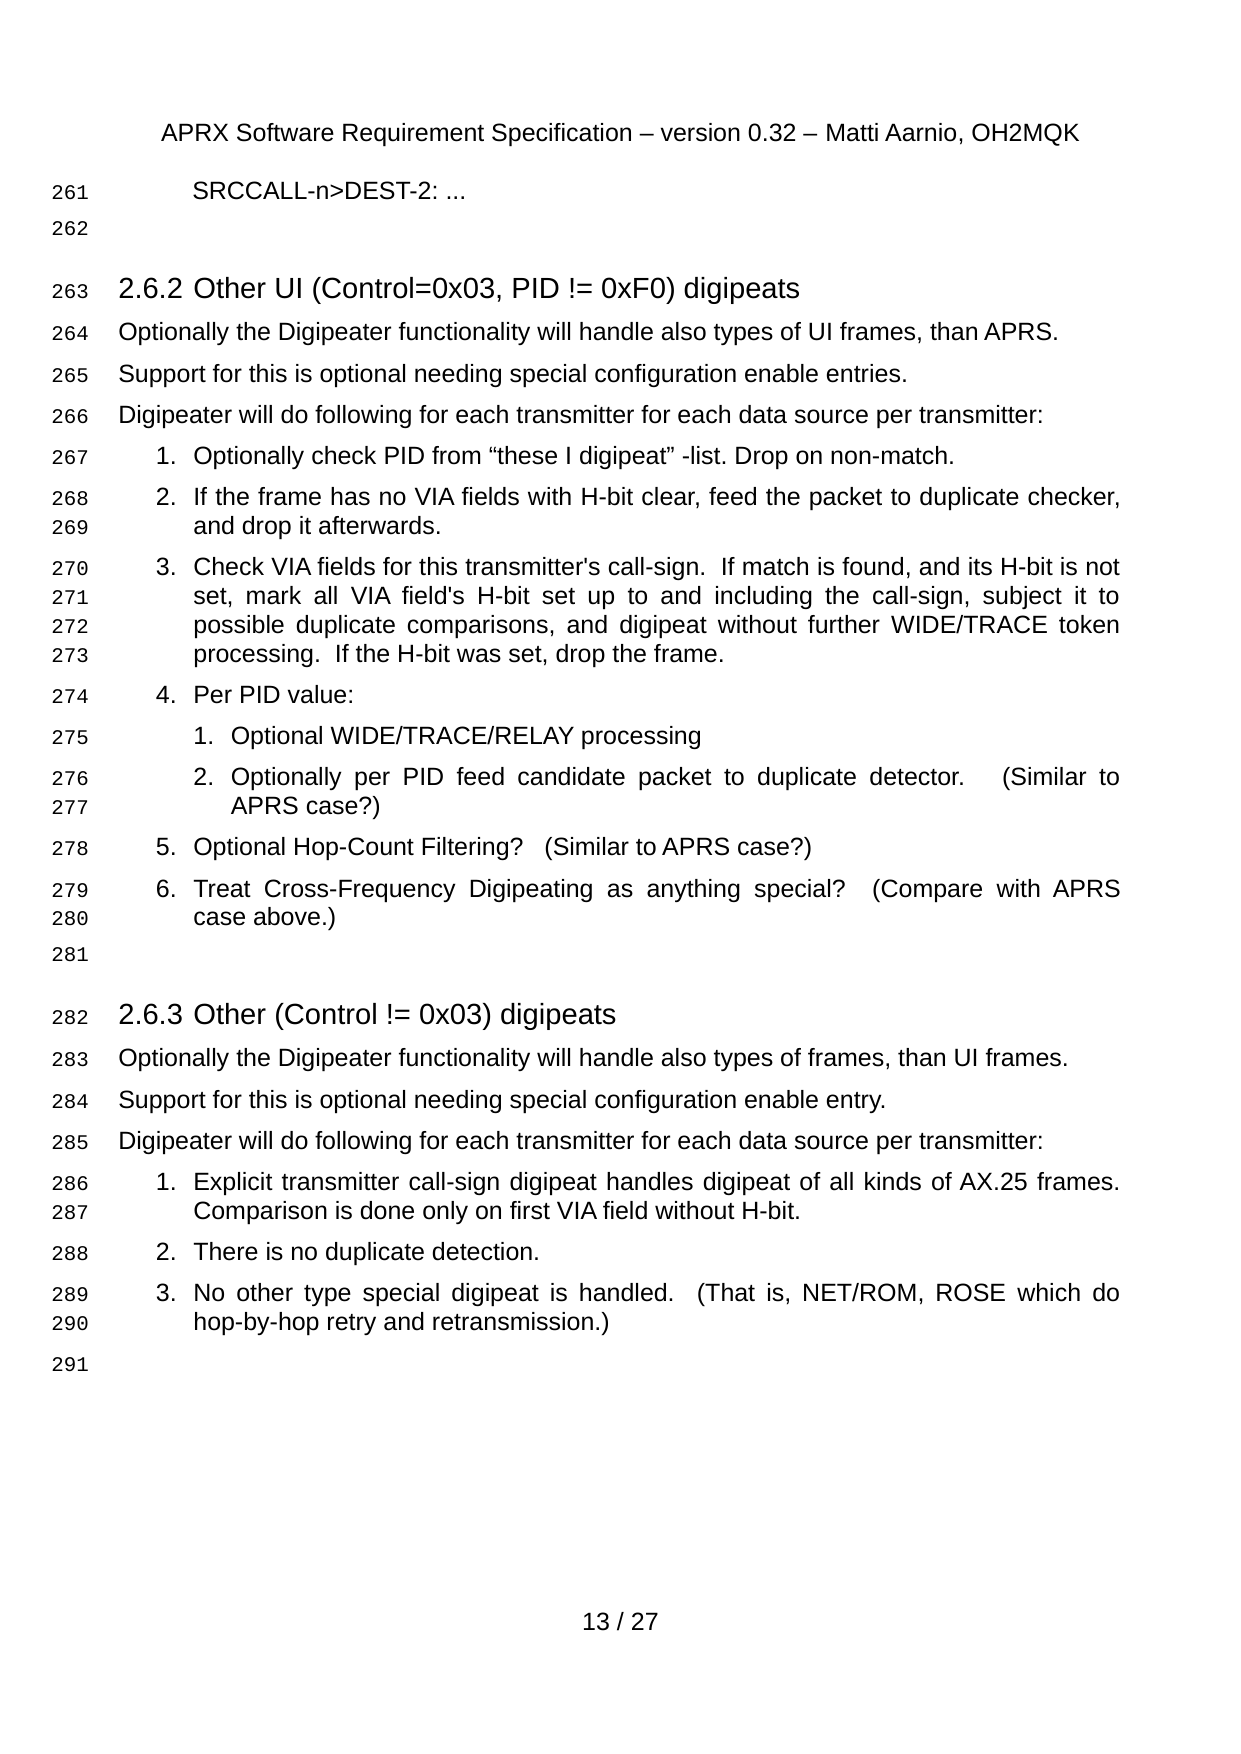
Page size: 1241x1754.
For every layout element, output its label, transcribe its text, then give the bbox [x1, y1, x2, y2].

list Optional WIDE/TRACE/RELAY processing [193, 721, 1122, 750]
text SRCCALL-n>DEST-2: ... [118, 176, 1122, 205]
list Optionally per PID feed candidate packet to duplicate detector. (Similar to APRS case?) [193, 762, 1122, 820]
list Treat Cross-Frequency Digipeating as anything special? (Compare with APRS case above.) [156, 874, 1122, 931]
text Digipeater will do following for each transmitter for each data source per transmitter: [118, 400, 1122, 429]
text Support for this is optional needing special configuration enable entry. [118, 1085, 1122, 1113]
text Digipeater will do following for each transmitter for each data source per transmitter: [118, 1126, 1122, 1155]
subtitle Other UI (Control=0x03, PID != 0xF0) digipeats [118, 271, 1122, 305]
list Optional Hop-Count Filtering? (Similar to APRS case?) [156, 832, 1122, 861]
list Check VIA fields for this transmitter's call-sign. If match is found, and its H-bit is not set, mark all VIA field's H-bit set up to and including the call-sign, subject it to possible duplicate comparisons, and digipeat without further WIDE/TRACE token processing. If the H-bit was set, drop the frame. [156, 552, 1122, 667]
text Support for this is optional needing special configuration enable entries. [118, 359, 1122, 387]
list No other type special digipeat is handled. (That is, NET/ROM, ROSE which do hop-by-hop retry and retransmission.) [156, 1278, 1122, 1336]
list Explicit transmitter call-sign digipeat handles digipeat of all kinds of AX.25 frames. Comparison is done only on first VIA field without H-bit. [156, 1167, 1122, 1225]
subtitle Other (Control != 0x03) digipeats [118, 997, 1122, 1031]
list If the frame has no VIA fields with H-bit clear, feed the packet to duplicate checker, and drop it afterwards. [156, 482, 1122, 540]
text Optionally the Digipeater functionality will handle also types of frames, than UI frames. [118, 1043, 1122, 1072]
list Per PID value: [156, 680, 1122, 709]
text Optionally the Digipeater functionality will handle also types of UI frames, than APRS. [118, 317, 1122, 346]
list There is no duplicate detection. [156, 1237, 1122, 1266]
list Optionally check PID from “these I digipeat” -list. Drop on non-match. [156, 441, 1122, 470]
